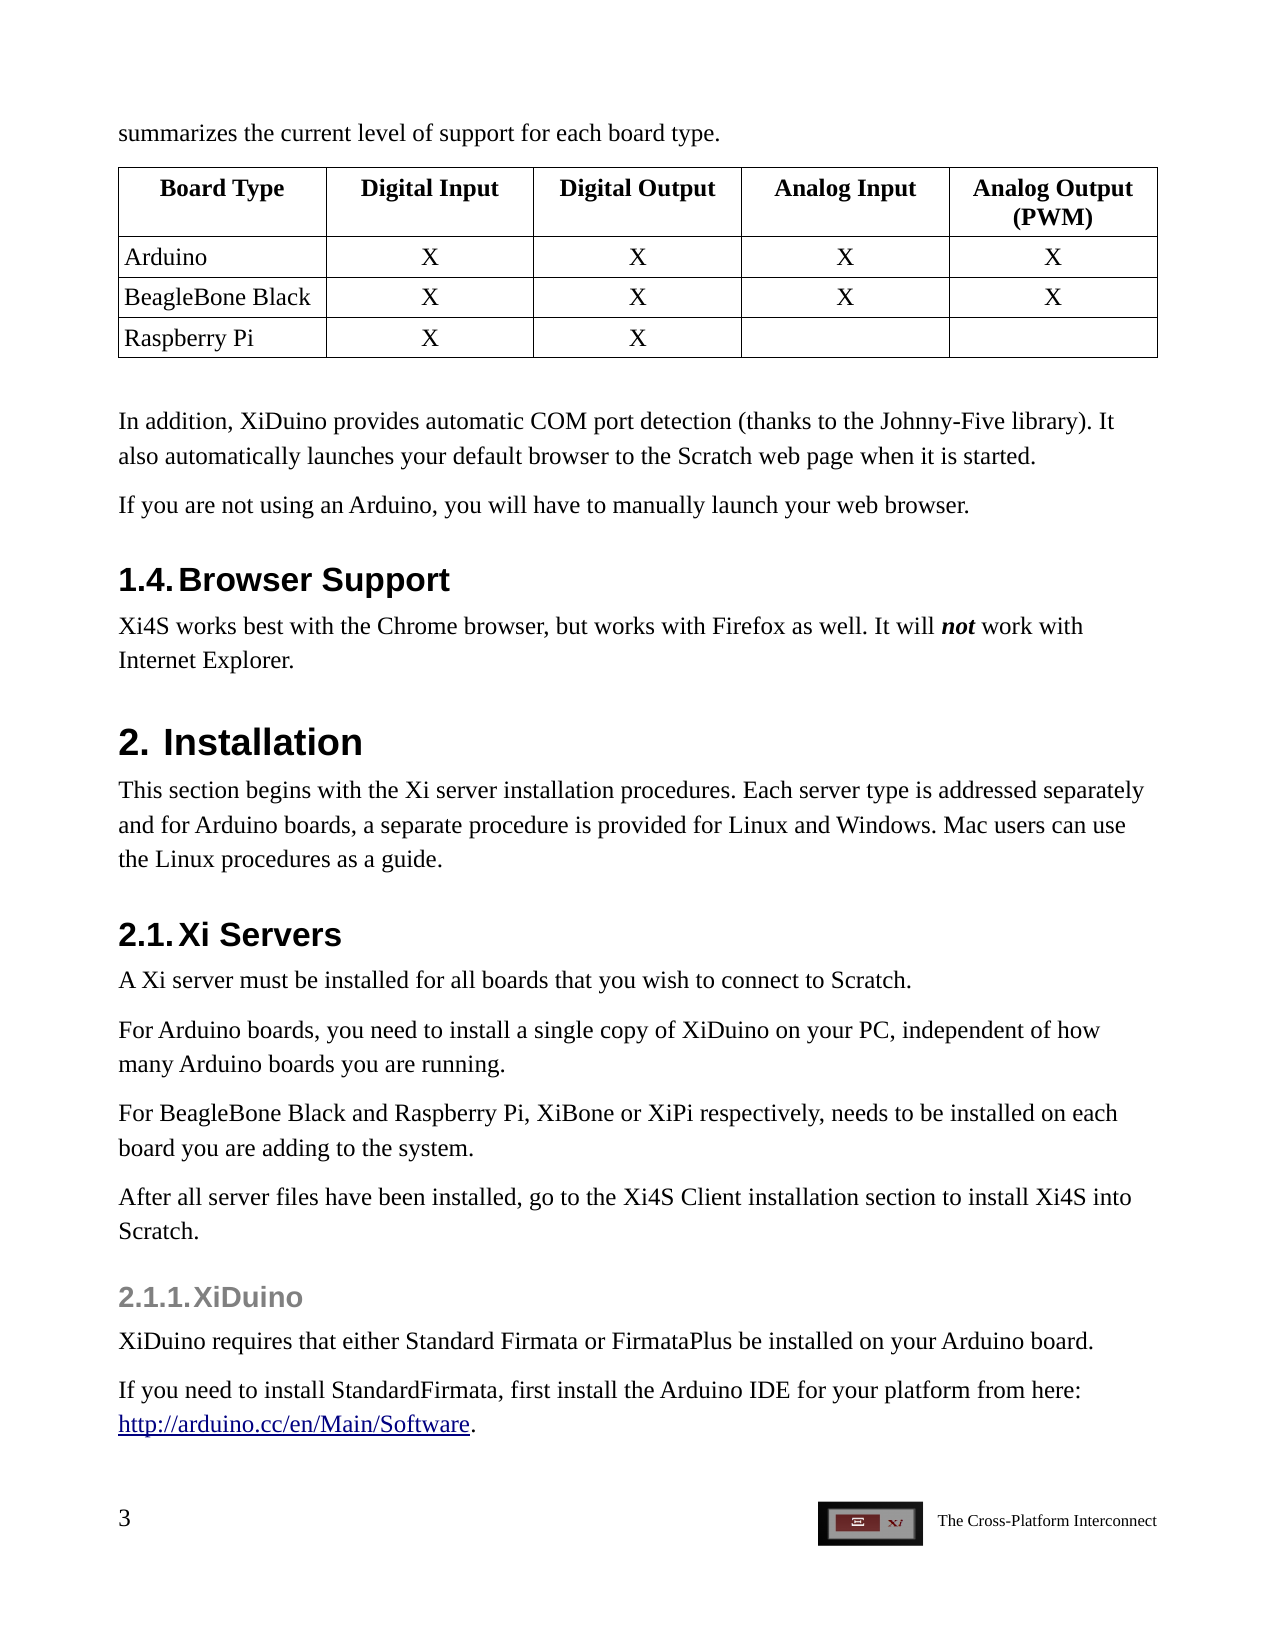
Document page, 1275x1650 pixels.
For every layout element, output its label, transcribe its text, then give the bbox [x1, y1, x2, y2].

table_header Board Type [119, 168, 326, 236]
subtitle XiDuino [118, 1280, 1157, 1313]
text Xi4S works best with the Chrome browser, but works with Firefox as well. It will not work with Internet Explorer. [118, 611, 1157, 674]
subtitle Browser Support [118, 560, 1157, 598]
table_header Analog Input [742, 168, 949, 236]
text If you need to install StandardFirmata, first install the Arduino IDE for your platform from here: http://arduino.cc/en/Main/Software. [118, 1375, 1157, 1438]
table_cell X [742, 278, 949, 317]
table_cell Raspberry Pi [119, 318, 326, 357]
subtitle Installation [118, 719, 1157, 763]
table_cell X [742, 237, 949, 277]
table_cell X [327, 278, 533, 317]
table_header Digital Output [534, 168, 741, 236]
table_cell X [950, 237, 1157, 277]
text XiDuino requires that either Standard Firmata or FirmataPlus be installed on your Arduino board. [118, 1326, 1157, 1355]
text This section begins with the Xi server installation procedures. Each server type is addressed separately and for Arduino boards, a separate procedure is provided for Linux and Windows. Mac users can use the Linux procedures as a guide. [118, 776, 1157, 873]
text After all server files have been installed, go to the Xi4S Client installation section to install Xi4S into Scratch. [118, 1182, 1157, 1245]
text If you are not using an Arduino, you will have to manually launch your web browser. [118, 490, 1157, 519]
table_cell [950, 318, 1157, 357]
table_cell X [327, 237, 533, 277]
text summarizes the current level of support for each board type. [118, 118, 1157, 147]
table_cell X [950, 278, 1157, 317]
text A Xi server must be installed for all boards that you wish to connect to Scratch. [118, 966, 1157, 994]
table_cell X [327, 318, 533, 357]
text In addition, XiDuino provides automatic COM port detection (thanks to the Johnny-Five library). It also automatically launches your default browser to the Scratch web page when it is started. [118, 406, 1157, 469]
table_cell Arduino [119, 237, 326, 277]
table_cell X [534, 237, 741, 277]
text For Arduino boards, you need to install a single copy of XiDuino on your PC, independent of how many Arduino boards you are running. [118, 1015, 1157, 1078]
table_cell X [534, 318, 741, 357]
text For BeagleBone Black and Raspberry Pi, XiBone or XiPi respectively, needs to be installed on each board you are adding to the system. [118, 1098, 1157, 1161]
table_header Analog Output (PWM) [950, 168, 1157, 236]
table_cell X [534, 278, 741, 317]
table_cell BeagleBone Black [119, 278, 326, 317]
subtitle Xi Servers [118, 914, 1157, 953]
table_header Digital Input [327, 168, 533, 236]
picture [817, 1501, 924, 1546]
table_cell [742, 318, 949, 357]
